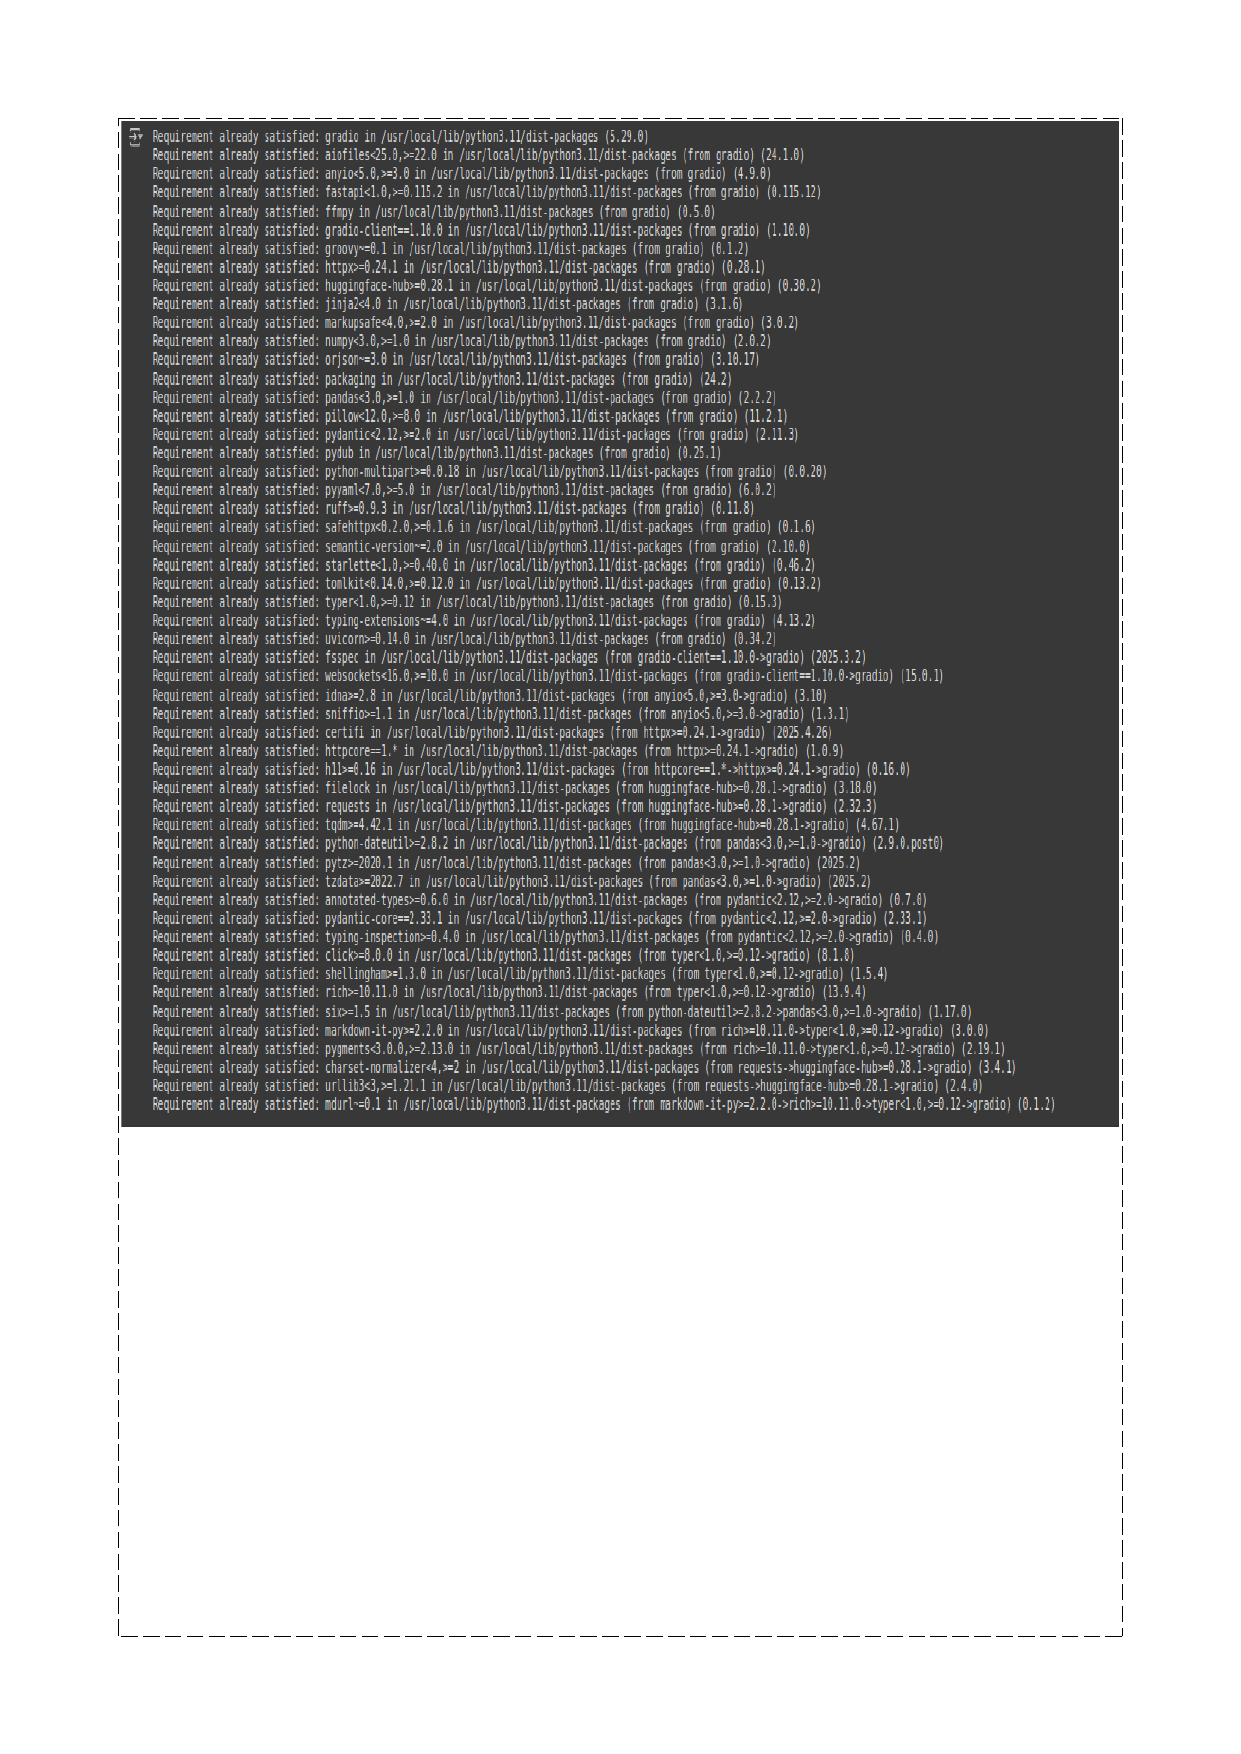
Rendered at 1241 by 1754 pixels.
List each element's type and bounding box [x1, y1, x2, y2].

picture [121, 121, 1119, 1127]
